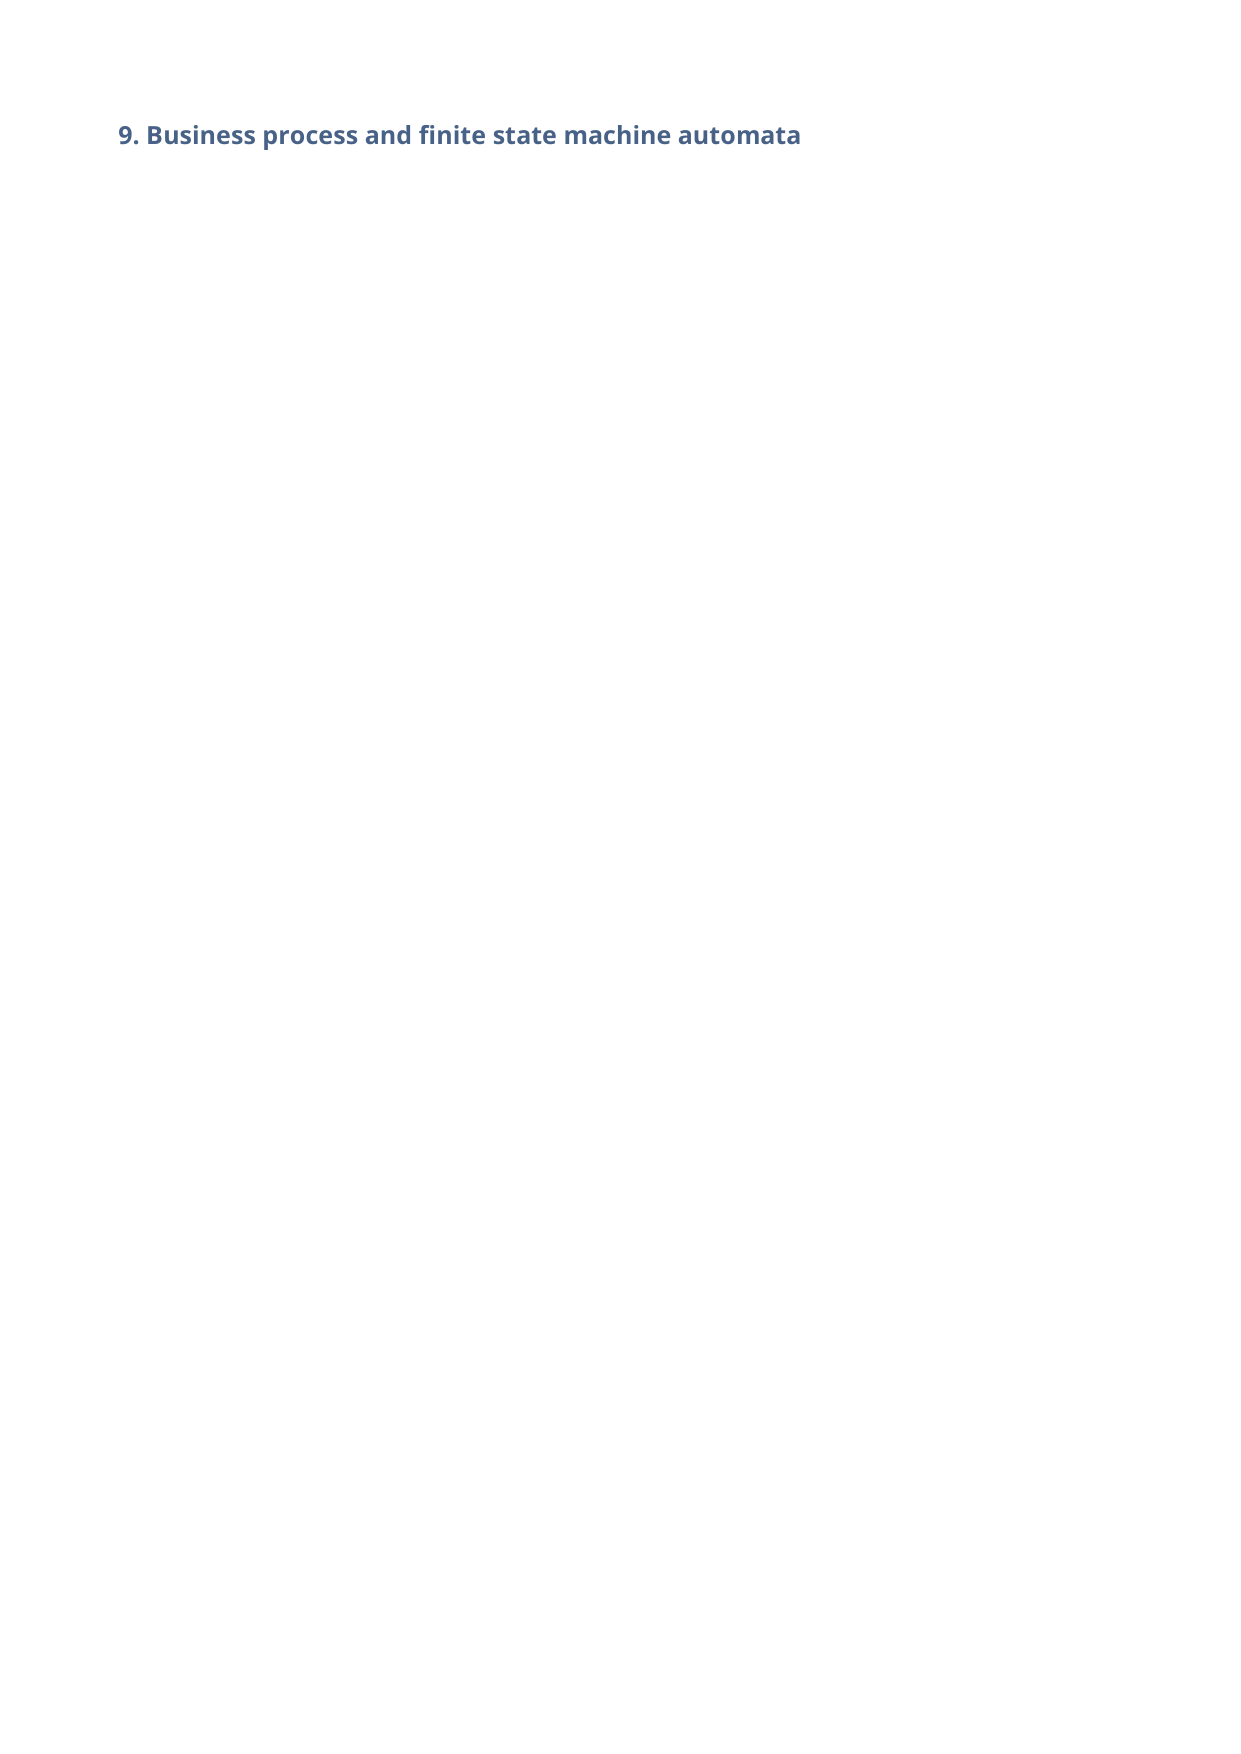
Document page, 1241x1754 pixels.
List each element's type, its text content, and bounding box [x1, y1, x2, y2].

text 9. Business process and finite state machine automata [118, 118, 1122, 152]
